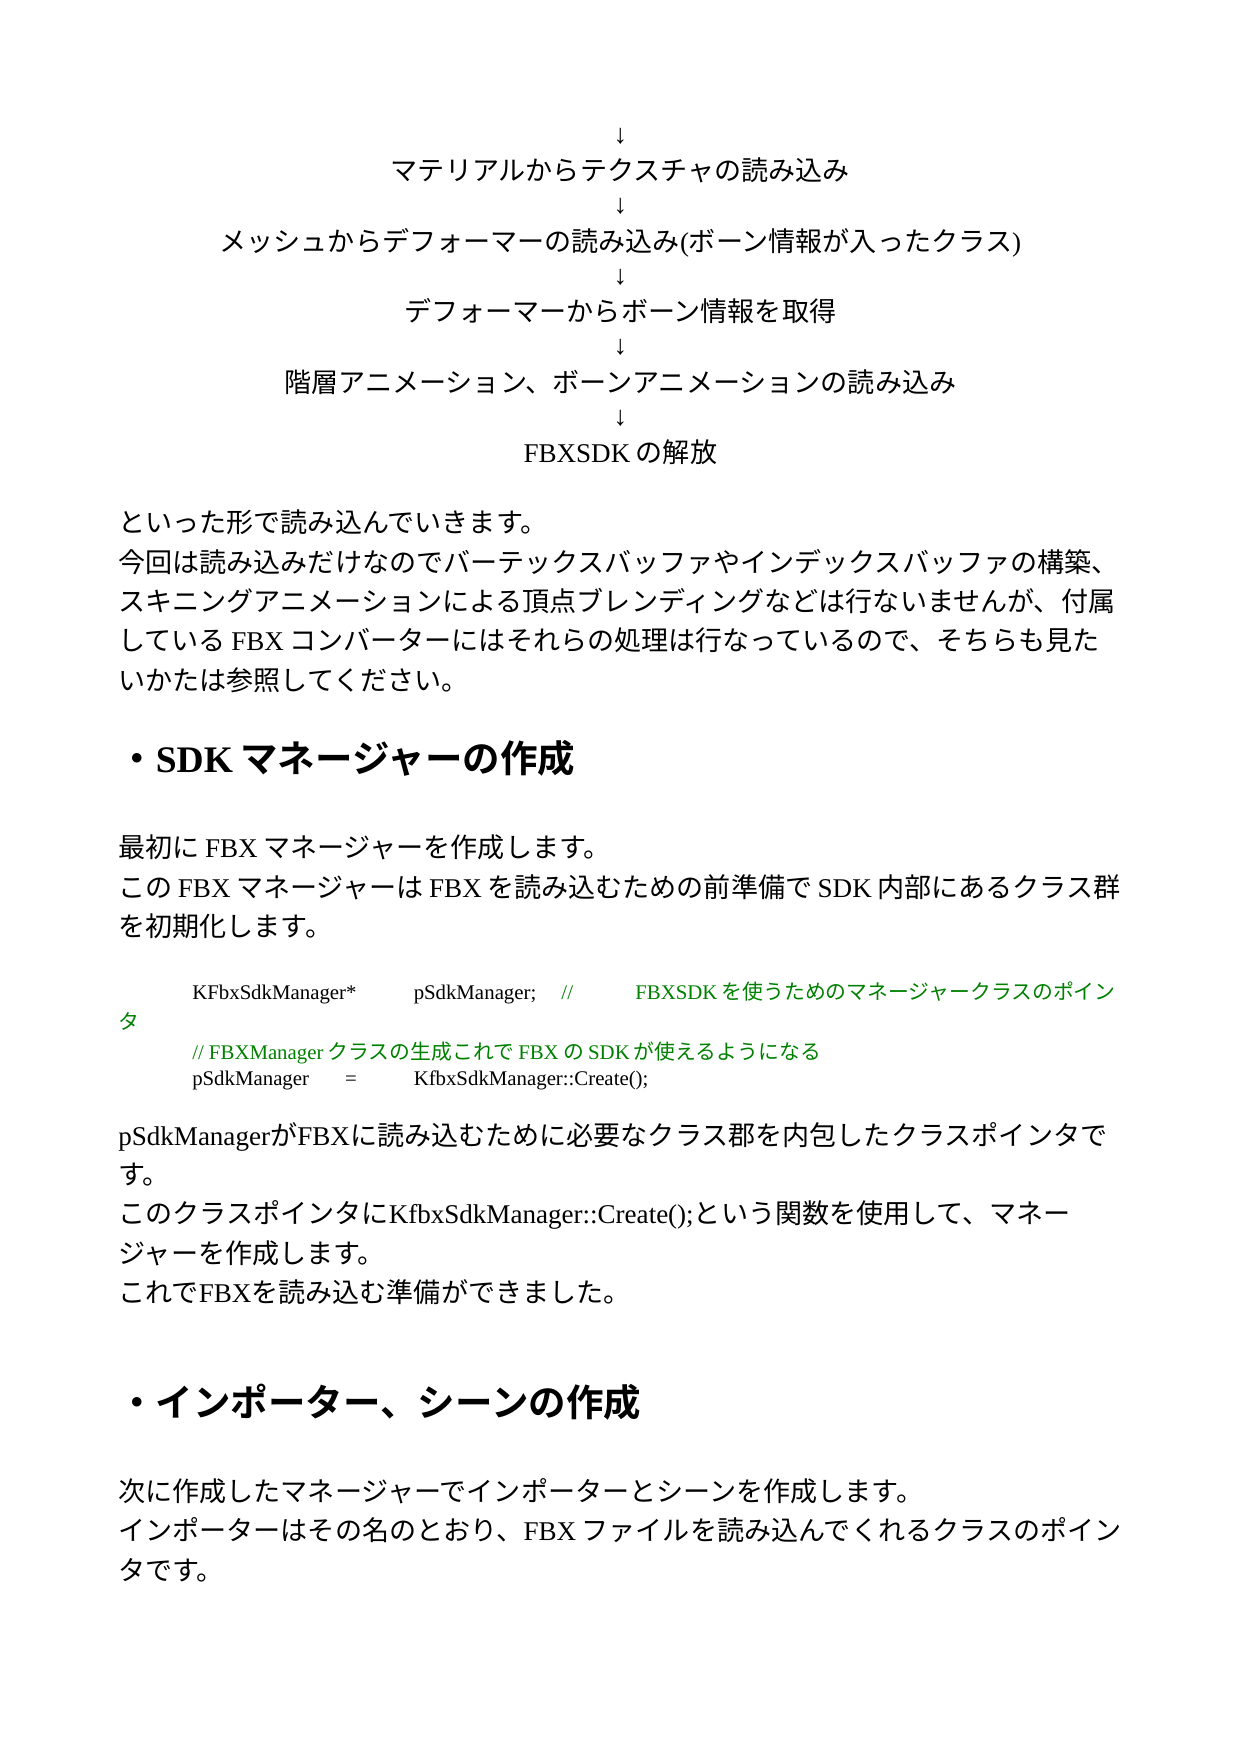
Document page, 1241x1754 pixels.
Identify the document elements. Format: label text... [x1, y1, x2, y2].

text メッシュからデフォーマーの読み込み(ボーン情報が入ったクラス) [118, 220, 1122, 259]
text ↓ [118, 400, 1122, 431]
text このクラスポインタにKfbxSdkManager::Create();という関数を使用して、マネージャーを作成します。 [118, 1192, 1122, 1271]
text これでFBXを読み込む準備ができました。 [118, 1271, 1122, 1310]
text インポーターはその名のとおり、FBXファイルを読み込んでくれるクラスのポインタです。 [118, 1509, 1122, 1588]
text // FBXManagerクラスの生成これでFBXのSDKが使えるようになる [118, 1036, 1122, 1066]
text pSdkManager = KfbxSdkManager::Create(); [118, 1066, 1122, 1090]
text このFBXマネージャーはFBXを読み込むための前準備でSDK内部にあるクラス群を初期化します。 [118, 866, 1122, 944]
text FBXSDKの解放 [118, 431, 1122, 470]
text といった形で読み込んでいきます。 [118, 501, 1122, 541]
text ↓ [118, 188, 1122, 220]
text 次に作成したマネージャーでインポーターとシーンを作成します。 [118, 1470, 1122, 1509]
text KFbxSdkManager* pSdkManager; // FBXSDKを使うためのマネージャークラスのポインタ [118, 975, 1122, 1036]
text 階層アニメーション、ボーンアニメーションの読み込み [118, 361, 1122, 400]
text 最初にFBXマネージャーを作成します。 [118, 826, 1122, 866]
text ↓ [118, 329, 1122, 361]
text マテリアルからテクスチャの読み込み [118, 149, 1122, 188]
text ↓ [118, 259, 1122, 290]
text ・SDKマネージャーの作成 [118, 729, 1122, 783]
text pSdkManagerがFBXに読み込むために必要なクラス郡を内包したクラスポインタです。 [118, 1114, 1122, 1192]
text ・インポーター、シーンの作成 [118, 1373, 1122, 1427]
text ↓ [118, 118, 1122, 149]
text デフォーマーからボーン情報を取得 [118, 290, 1122, 329]
text 今回は読み込みだけなのでバーテックスバッファやインデックスバッファの構築、スキニングアニメーションによる頂点ブレンディングなどは行ないませんが、付属しているFBXコンバーターにはそれらの処理は行なっているので、そちらも見たいかたは参照してください。 [118, 541, 1122, 698]
